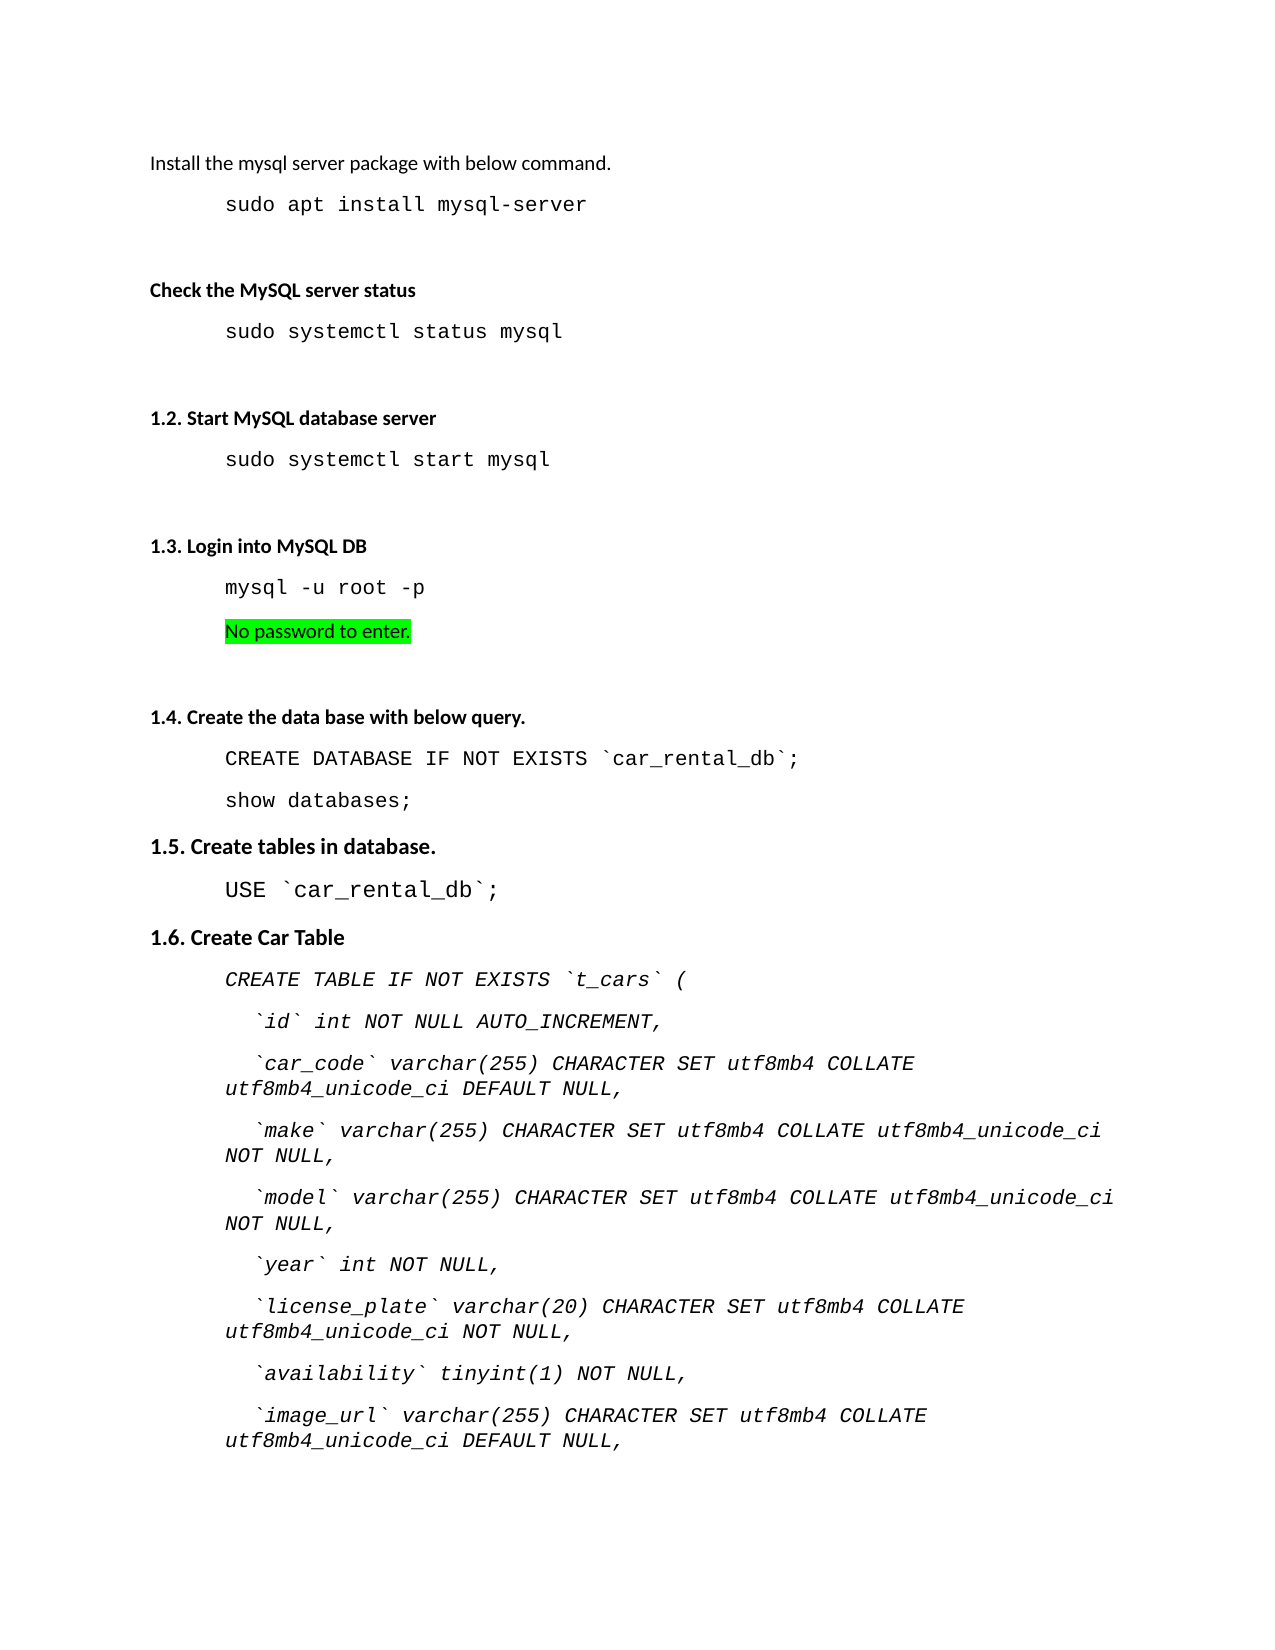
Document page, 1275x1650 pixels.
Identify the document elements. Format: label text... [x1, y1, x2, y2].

text 1.5. Create tables in database. [150, 832, 1125, 860]
text Install the mysql server package with below command. [150, 150, 1125, 175]
text 1.3. Login into MySQL DB [150, 533, 1125, 558]
text CREATE DATABASE IF NOT EXISTS `car_rental_db`; [225, 748, 1125, 772]
text USE `car_rental_db`; [225, 878, 1125, 904]
text sudo systemctl start mysql [225, 449, 1125, 473]
text 1.4. Create the data base with below query. [150, 704, 1125, 730]
text `image_url` varchar(255) CHARACTER SET utf8mb4 COLLATE utf8mb4_unicode_ci DEFAULT NULL, [225, 1405, 1125, 1454]
text mysql -u root -p [225, 577, 1125, 600]
text `license_plate` varchar(20) CHARACTER SET utf8mb4 COLLATE utf8mb4_unicode_ci NOT NULL, [225, 1296, 1125, 1345]
text sudo systemctl status mysql [150, 321, 1125, 345]
text `id` int NOT NULL AUTO_INCREMENT, [225, 1011, 1125, 1035]
text `year` int NOT NULL, [225, 1254, 1125, 1278]
text Check the MySQL server status [150, 278, 1125, 303]
text `model` varchar(255) CHARACTER SET utf8mb4 COLLATE utf8mb4_unicode_ci NOT NULL, [225, 1187, 1125, 1236]
text `availability` tinyint(1) NOT NULL, [225, 1363, 1125, 1387]
text sudo apt install mysql-server [225, 194, 1125, 217]
text `make` varchar(255) CHARACTER SET utf8mb4 COLLATE utf8mb4_unicode_ci NOT NULL, [225, 1120, 1125, 1169]
text No password to enter. [225, 618, 1125, 644]
text `car_code` varchar(255) CHARACTER SET utf8mb4 COLLATE utf8mb4_unicode_ci DEFAULT NULL, [225, 1053, 1125, 1102]
text 1.6. Create Car Table [150, 923, 1125, 951]
text show databases; [225, 790, 1125, 814]
text 1.2. Start MySQL database server [150, 405, 1125, 431]
text CREATE TABLE IF NOT EXISTS `t_cars` ( [225, 969, 1125, 993]
